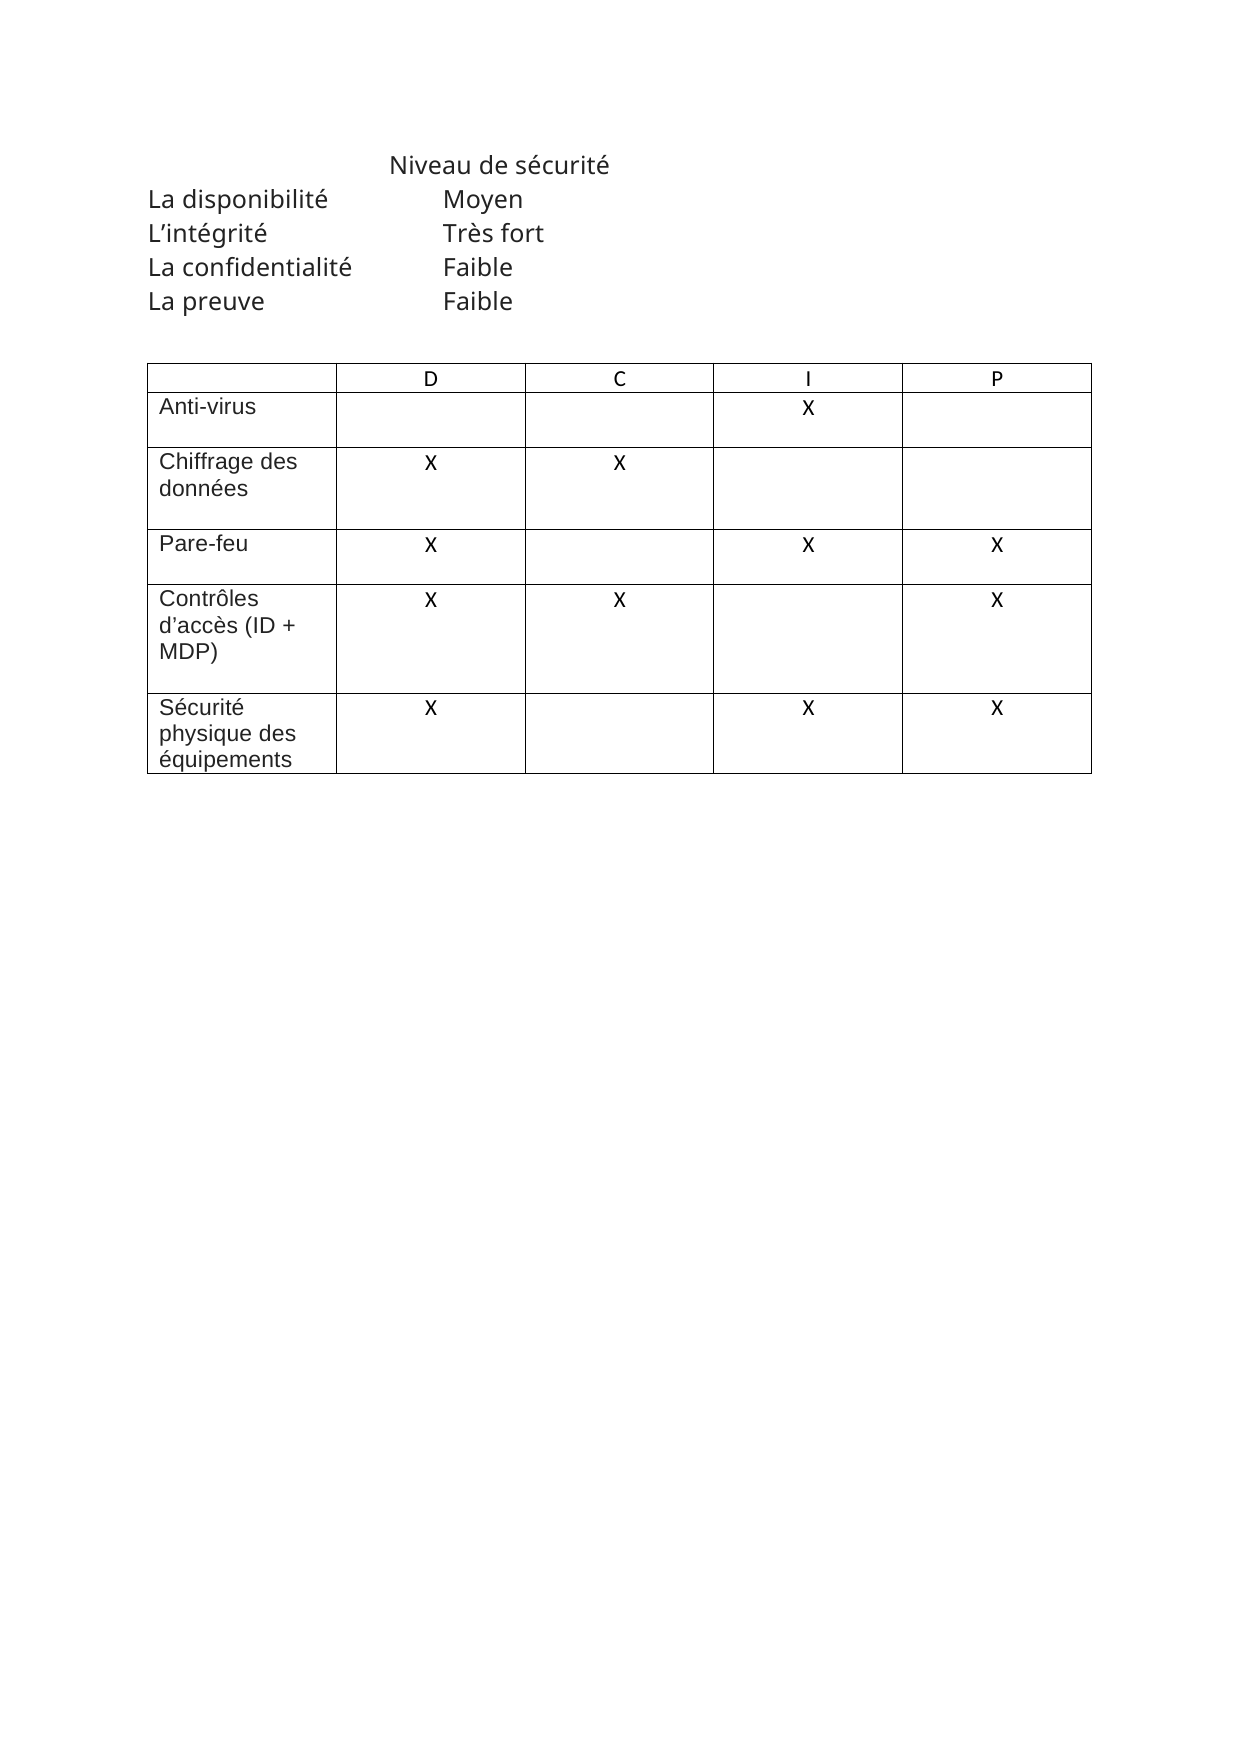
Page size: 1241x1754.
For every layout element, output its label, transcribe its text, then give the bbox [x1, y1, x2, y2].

table_cell Pare-feu [148, 530, 336, 584]
table_cell X [903, 530, 1091, 584]
table_cell X [337, 448, 525, 529]
table_cell X [526, 585, 713, 692]
table_cell Anti-virus [148, 393, 336, 447]
table_cell [714, 585, 902, 692]
table_cell [526, 694, 713, 773]
table_cell Contrôles d’accès (ID + MDP) [148, 585, 336, 692]
table_cell [526, 530, 713, 584]
table_header P [903, 364, 1091, 392]
text La confidentialité Faible [148, 250, 1093, 284]
table_cell X [903, 694, 1091, 773]
table_cell X [714, 530, 902, 584]
table_cell [903, 448, 1091, 529]
text La preuve Faible [148, 284, 1093, 318]
table_cell X [714, 694, 902, 773]
table_cell X [903, 585, 1091, 692]
table_cell [714, 448, 902, 529]
table_cell [526, 393, 713, 447]
table_cell X [337, 694, 525, 773]
table_header [148, 364, 336, 392]
table_cell X [337, 530, 525, 584]
text Niveau de sécurité [148, 148, 1093, 182]
text La disponibilité Moyen [148, 182, 1093, 216]
table_header I [714, 364, 902, 392]
table_cell X [714, 393, 902, 447]
table_cell X [337, 585, 525, 692]
table_header D [337, 364, 525, 392]
text L’intégrité Très fort [148, 216, 1093, 250]
table_cell Sécurité physique des équipements [148, 694, 336, 773]
table_cell Chiffrage des données [148, 448, 336, 529]
table_cell X [526, 448, 713, 529]
table_cell [903, 393, 1091, 447]
table_cell [337, 393, 525, 447]
table_header C [526, 364, 713, 392]
